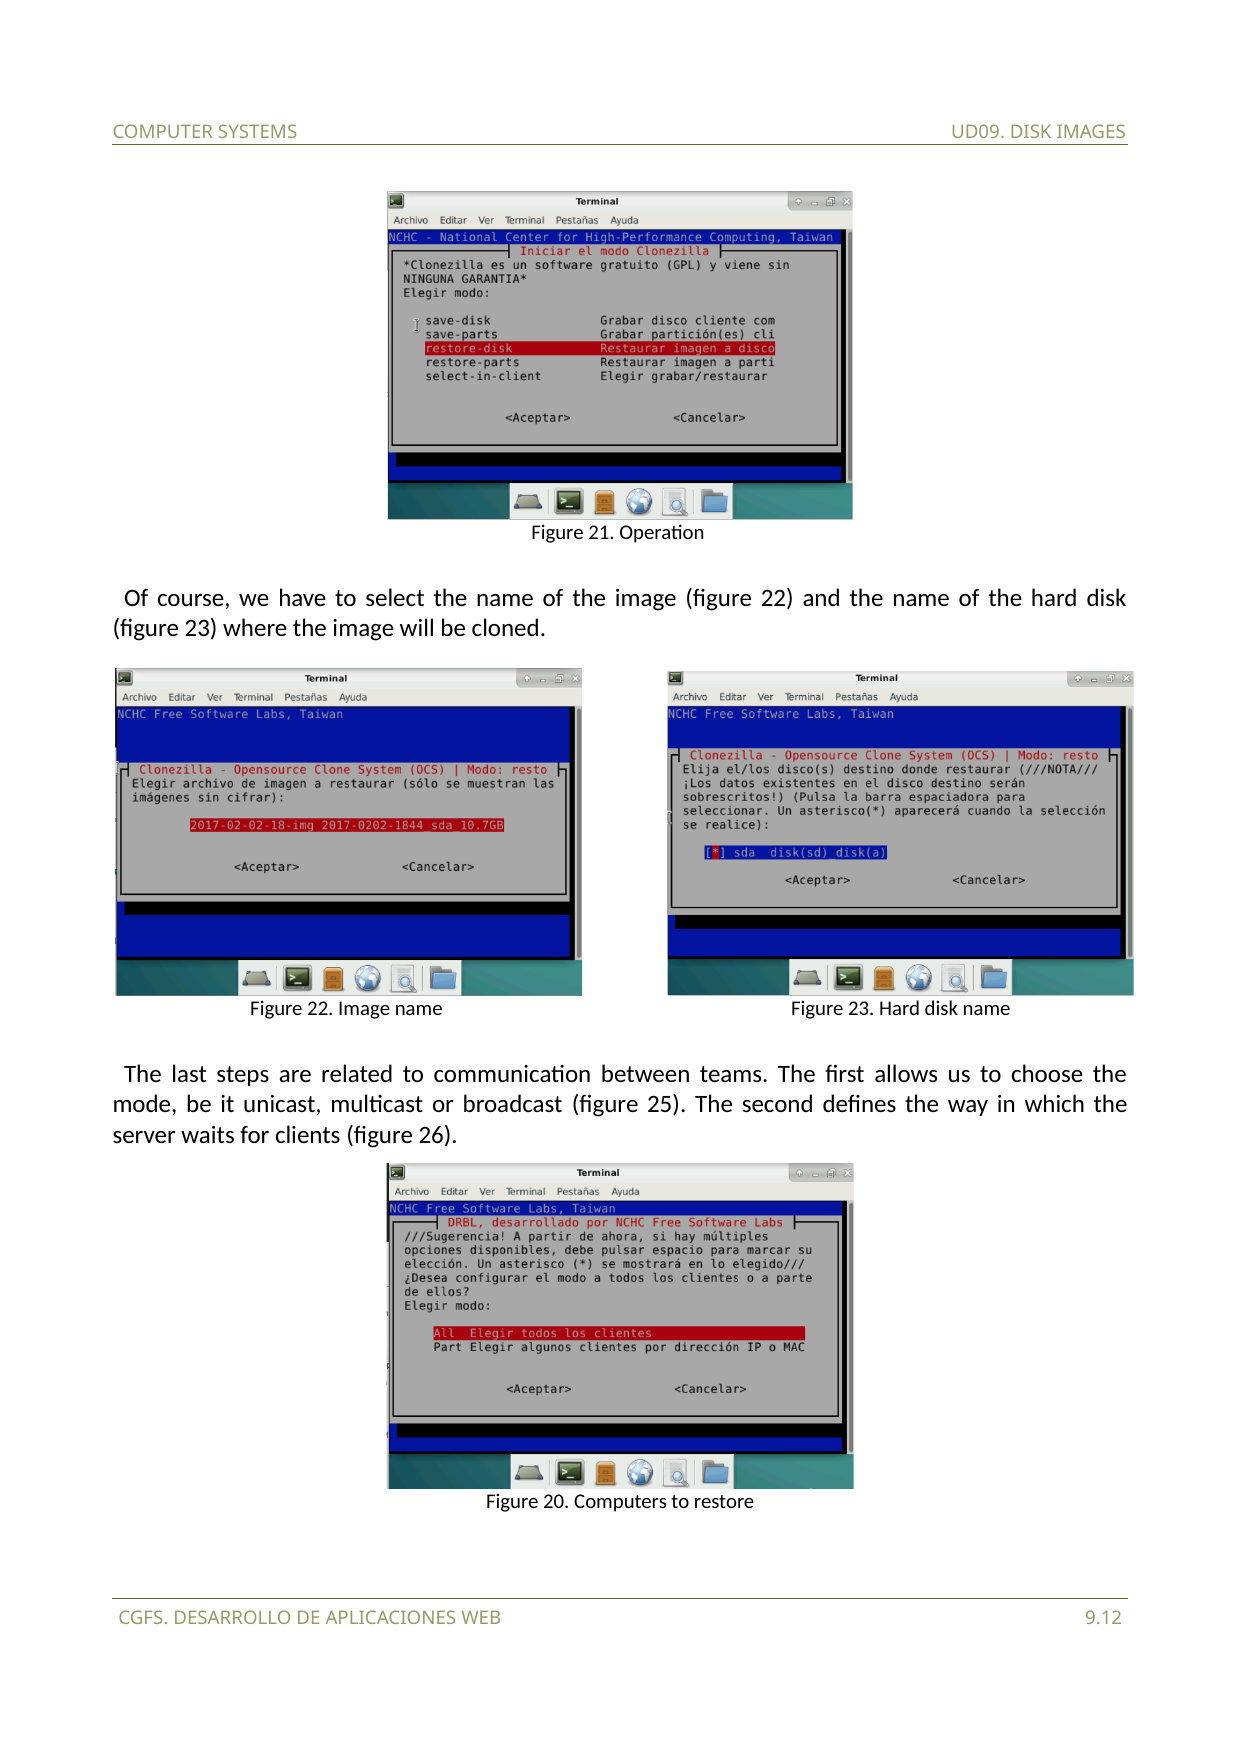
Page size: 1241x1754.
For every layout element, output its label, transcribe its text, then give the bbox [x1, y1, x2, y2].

text Figure 22. Image name [115, 996, 582, 1021]
text The last steps are related to communication between teams. The first allows us to choose the mode, be it unicast, multicast or broadcast (figure 25). The second defines the way in which the server waits for clients (figure 26). [112, 1058, 1128, 1149]
text Figure 21. Operation [387, 520, 853, 545]
text Of course, we have to select the name of the image (figure 22) and the name of the hard disk (figure 23) where the image will be cloned. [112, 582, 1128, 643]
picture [667, 671, 1134, 996]
picture [387, 191, 853, 520]
picture [115, 668, 583, 996]
text Figure 23. Hard disk name [668, 996, 1133, 1021]
text Figure 20. Computers to restore [387, 1489, 854, 1514]
picture [386, 1163, 854, 1489]
